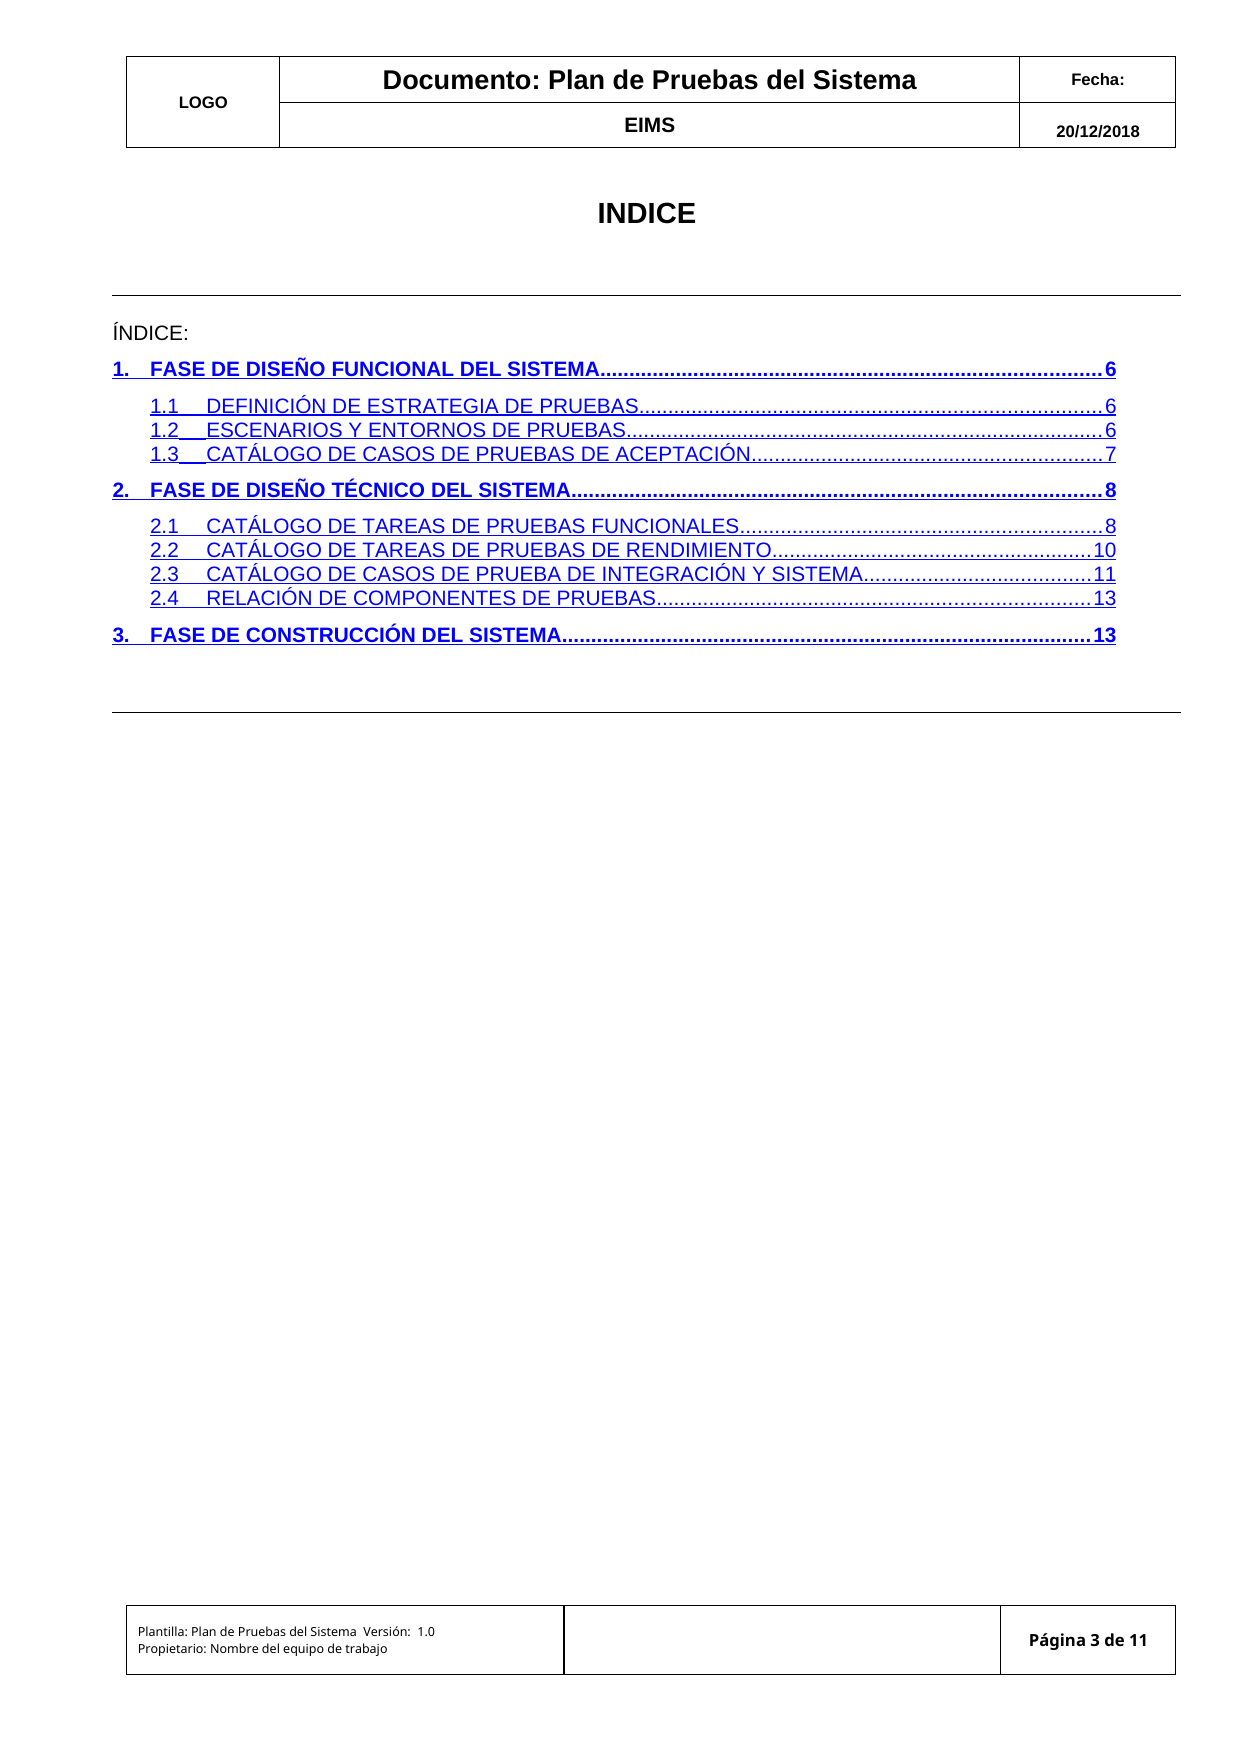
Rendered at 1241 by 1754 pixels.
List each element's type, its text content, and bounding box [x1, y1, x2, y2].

text 3. FASE DE CONSTRUCCIÓN DEL SISTEMA 13 [112, 623, 1181, 647]
text 1.2 ESCENARIOS Y ENTORNOS DE PRUEBAS 6 [150, 417, 1181, 441]
text INDICE [112, 196, 1181, 229]
text ÍNDICE: [112, 321, 1181, 344]
text 2.1 CATÁLOGO DE TAREAS DE PRUEBAS FUNCIONALES 8 [150, 514, 1181, 538]
text 2. FASE DE DISEÑO TÉCNICO DEL SISTEMA 8 [112, 478, 1181, 502]
text 2.2 CATÁLOGO DE TAREAS DE PRUEBAS DE RENDIMIENTO 10 [150, 538, 1181, 562]
text 2.4 RELACIÓN DE COMPONENTES DE PRUEBAS 13 [150, 586, 1181, 610]
text 1. FASE DE DISEÑO FUNCIONAL DEL SISTEMA 6 [112, 357, 1181, 381]
text 1.3 CATÁLOGO DE CASOS DE PRUEBAS DE ACEPTACIÓN 7 [150, 441, 1181, 465]
text 2.3 CATÁLOGO DE CASOS DE PRUEBA DE INTEGRACIÓN Y SISTEMA 11 [150, 562, 1181, 586]
text 1.1 DEFINICIÓN DE ESTRATEGIA DE PRUEBAS 6 [150, 393, 1181, 417]
